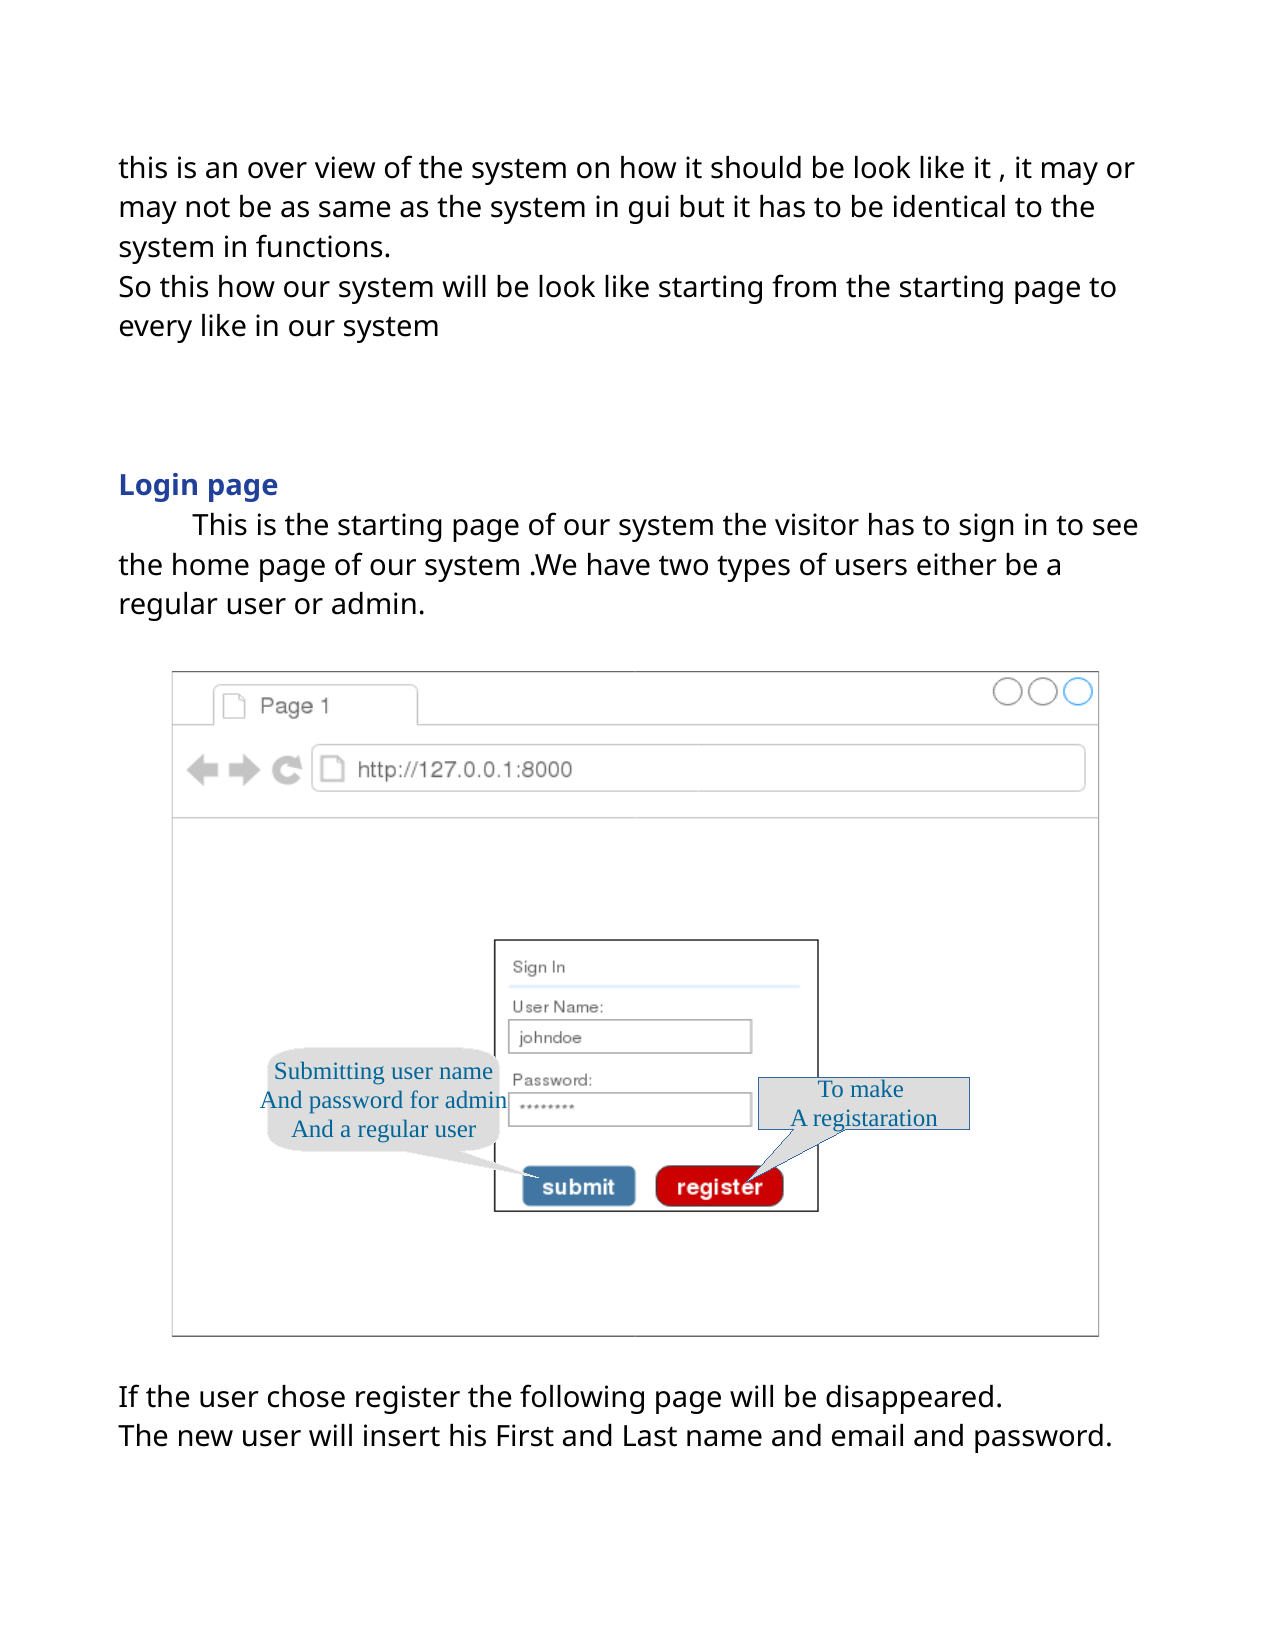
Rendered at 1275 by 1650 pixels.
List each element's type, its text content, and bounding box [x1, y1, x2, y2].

picture [171, 671, 1100, 1337]
text Login page [118, 464, 1157, 504]
text The new user will insert his First and Last name and email and password. [118, 1416, 1157, 1455]
text So this how our system will be look like starting from the starting page to every like in our system [118, 266, 1157, 345]
text If the user chose register the following page will be disappeared. [118, 1376, 1157, 1416]
text This is the starting page of our system the visitor has to sign in to see the home page of our system .We have two types of users either be a regular user or admin. [118, 504, 1157, 623]
text this is an over view of the system on how it should be look like it , it may or may not be as same as the system in gui but it has to be identical to the system in functions. [118, 147, 1157, 266]
